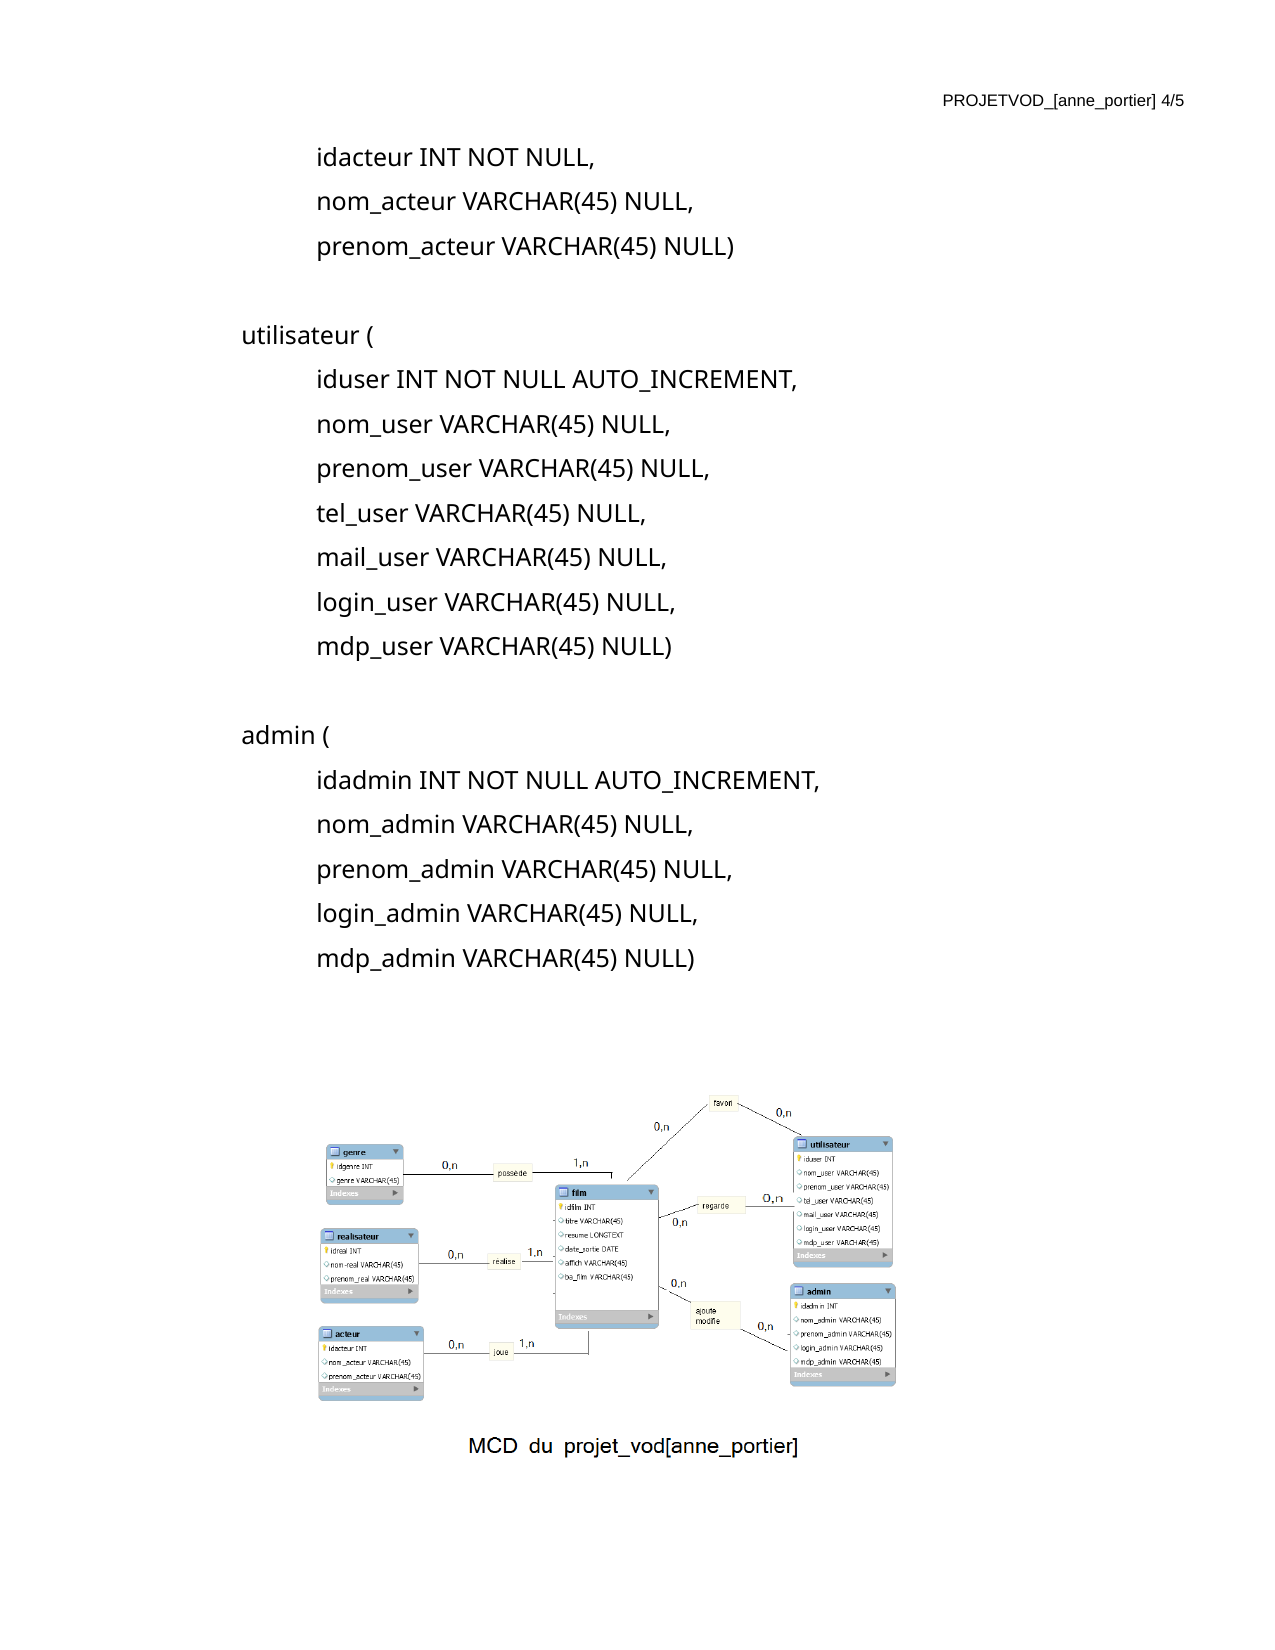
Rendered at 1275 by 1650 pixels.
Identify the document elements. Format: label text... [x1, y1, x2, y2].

text prenom_user VARCHAR(45) NULL, [316, 451, 1184, 485]
text mdp_user VARCHAR(45) NULL) [316, 629, 1184, 663]
text login_admin VARCHAR(45) NULL, [316, 896, 1184, 930]
text mdp_admin VARCHAR(45) NULL) [316, 940, 1184, 974]
text iduser INT NOT NULL AUTO_INCREMENT, [316, 362, 1184, 396]
text tel_user VARCHAR(45) NULL, [316, 495, 1184, 529]
text prenom_acteur VARCHAR(45) NULL) [316, 228, 1184, 263]
text mail_user VARCHAR(45) NULL, [316, 540, 1184, 574]
text admin ( [241, 718, 1184, 752]
text idadmin INT NOT NULL AUTO_INCREMENT, [316, 762, 1184, 796]
text nom_acteur VARCHAR(45) NULL, [316, 184, 1184, 218]
text nom_admin VARCHAR(45) NULL, [316, 807, 1184, 841]
picture [199, 1017, 1085, 1650]
text idacteur INT NOT NULL, [316, 139, 1184, 174]
text login_user VARCHAR(45) NULL, [316, 584, 1184, 618]
text utilisateur ( [241, 317, 1184, 352]
text nom_user VARCHAR(45) NULL, [316, 406, 1184, 441]
text prenom_admin VARCHAR(45) NULL, [316, 851, 1184, 885]
